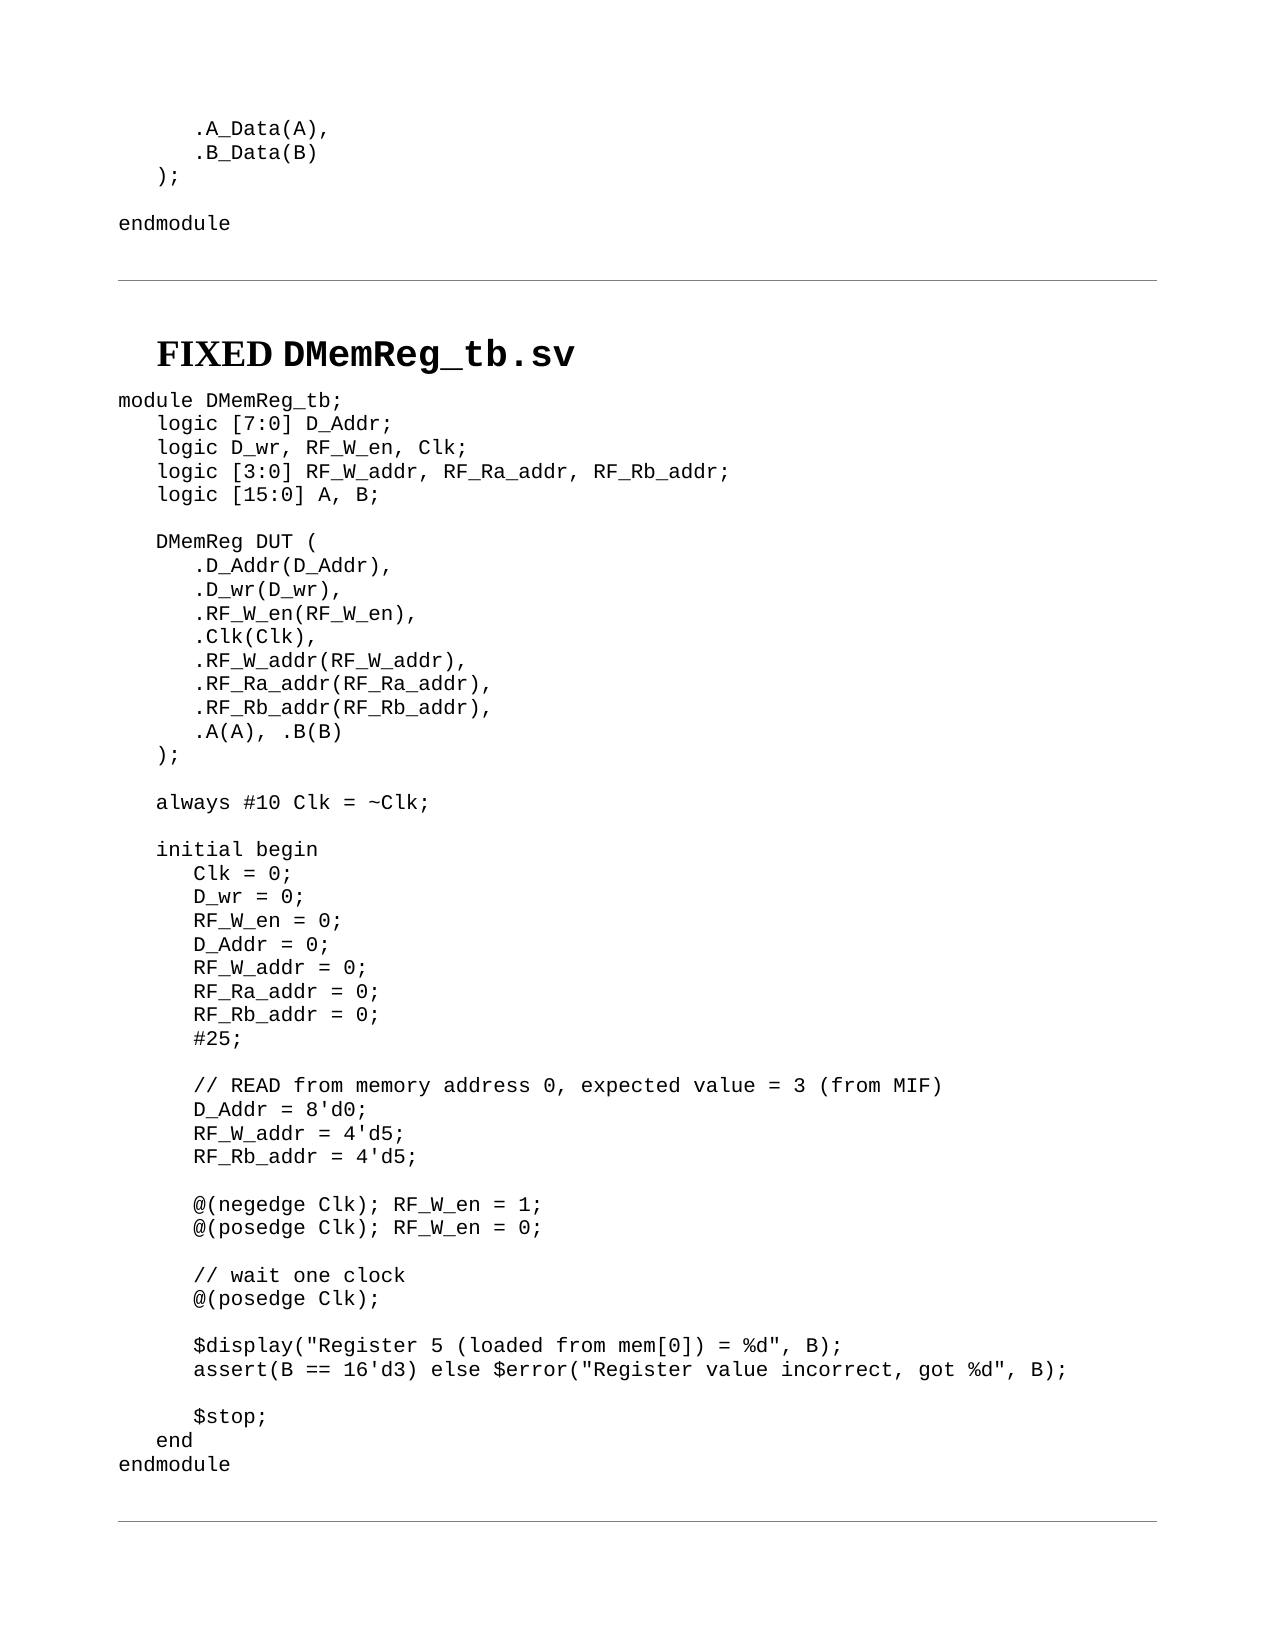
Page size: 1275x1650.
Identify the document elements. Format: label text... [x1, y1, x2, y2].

text .A_Data(A), [118, 118, 1157, 142]
text logic [7:0] D_Addr; [118, 413, 1157, 437]
text always #10 Clk = ~Clk; [118, 792, 1157, 815]
subtitle 🧪 FIXED DMemReg_tb.sv [118, 331, 1157, 377]
text .RF_Rb_addr(RF_Rb_addr), [118, 697, 1157, 721]
text // READ from memory address 0, expected value = 3 (from MIF) [118, 1075, 1157, 1099]
text // wait one clock [118, 1264, 1157, 1288]
text .B_Data(B) [118, 142, 1157, 165]
text logic [3:0] RF_W_addr, RF_Ra_addr, RF_Rb_addr; [118, 461, 1157, 484]
text @(posedge Clk); RF_W_en = 0; [118, 1217, 1157, 1241]
text D_Addr = 8'd0; [118, 1099, 1157, 1123]
text D_Addr = 0; [118, 933, 1157, 957]
text .Clk(Clk), [118, 626, 1157, 650]
text assert(B == 16'd3) else $error("Register value incorrect, got %d", B); [118, 1359, 1157, 1383]
text RF_W_en = 0; [118, 910, 1157, 933]
text end [118, 1430, 1157, 1454]
text Clk = 0; [118, 863, 1157, 886]
text @(negedge Clk); RF_W_en = 1; [118, 1194, 1157, 1217]
text RF_Rb_addr = 4'd5; [118, 1146, 1157, 1170]
text $display("Register 5 (loaded from mem[0]) = %d", B); [118, 1336, 1157, 1359]
text .RF_W_en(RF_W_en), [118, 602, 1157, 626]
text module DMemReg_tb; [118, 390, 1157, 413]
text @(posedge Clk); [118, 1288, 1157, 1312]
text RF_Rb_addr = 0; [118, 1004, 1157, 1028]
text logic [15:0] A, B; [118, 484, 1157, 508]
text .A(A), .B(B) [118, 721, 1157, 744]
text RF_W_addr = 4'd5; [118, 1123, 1157, 1146]
text endmodule [118, 213, 1157, 236]
text ); [118, 165, 1157, 189]
text RF_W_addr = 0; [118, 957, 1157, 981]
text D_wr = 0; [118, 886, 1157, 910]
text .D_Addr(D_Addr), [118, 555, 1157, 579]
text $stop; [118, 1406, 1157, 1430]
text ); [118, 744, 1157, 768]
text logic D_wr, RF_W_en, Clk; [118, 437, 1157, 461]
text endmodule [118, 1454, 1157, 1477]
text initial begin [118, 839, 1157, 863]
text .RF_W_addr(RF_W_addr), [118, 650, 1157, 673]
text RF_Ra_addr = 0; [118, 981, 1157, 1004]
text #25; [118, 1028, 1157, 1052]
text DMemReg DUT ( [118, 532, 1157, 555]
text .RF_Ra_addr(RF_Ra_addr), [118, 673, 1157, 697]
text .D_wr(D_wr), [118, 579, 1157, 602]
